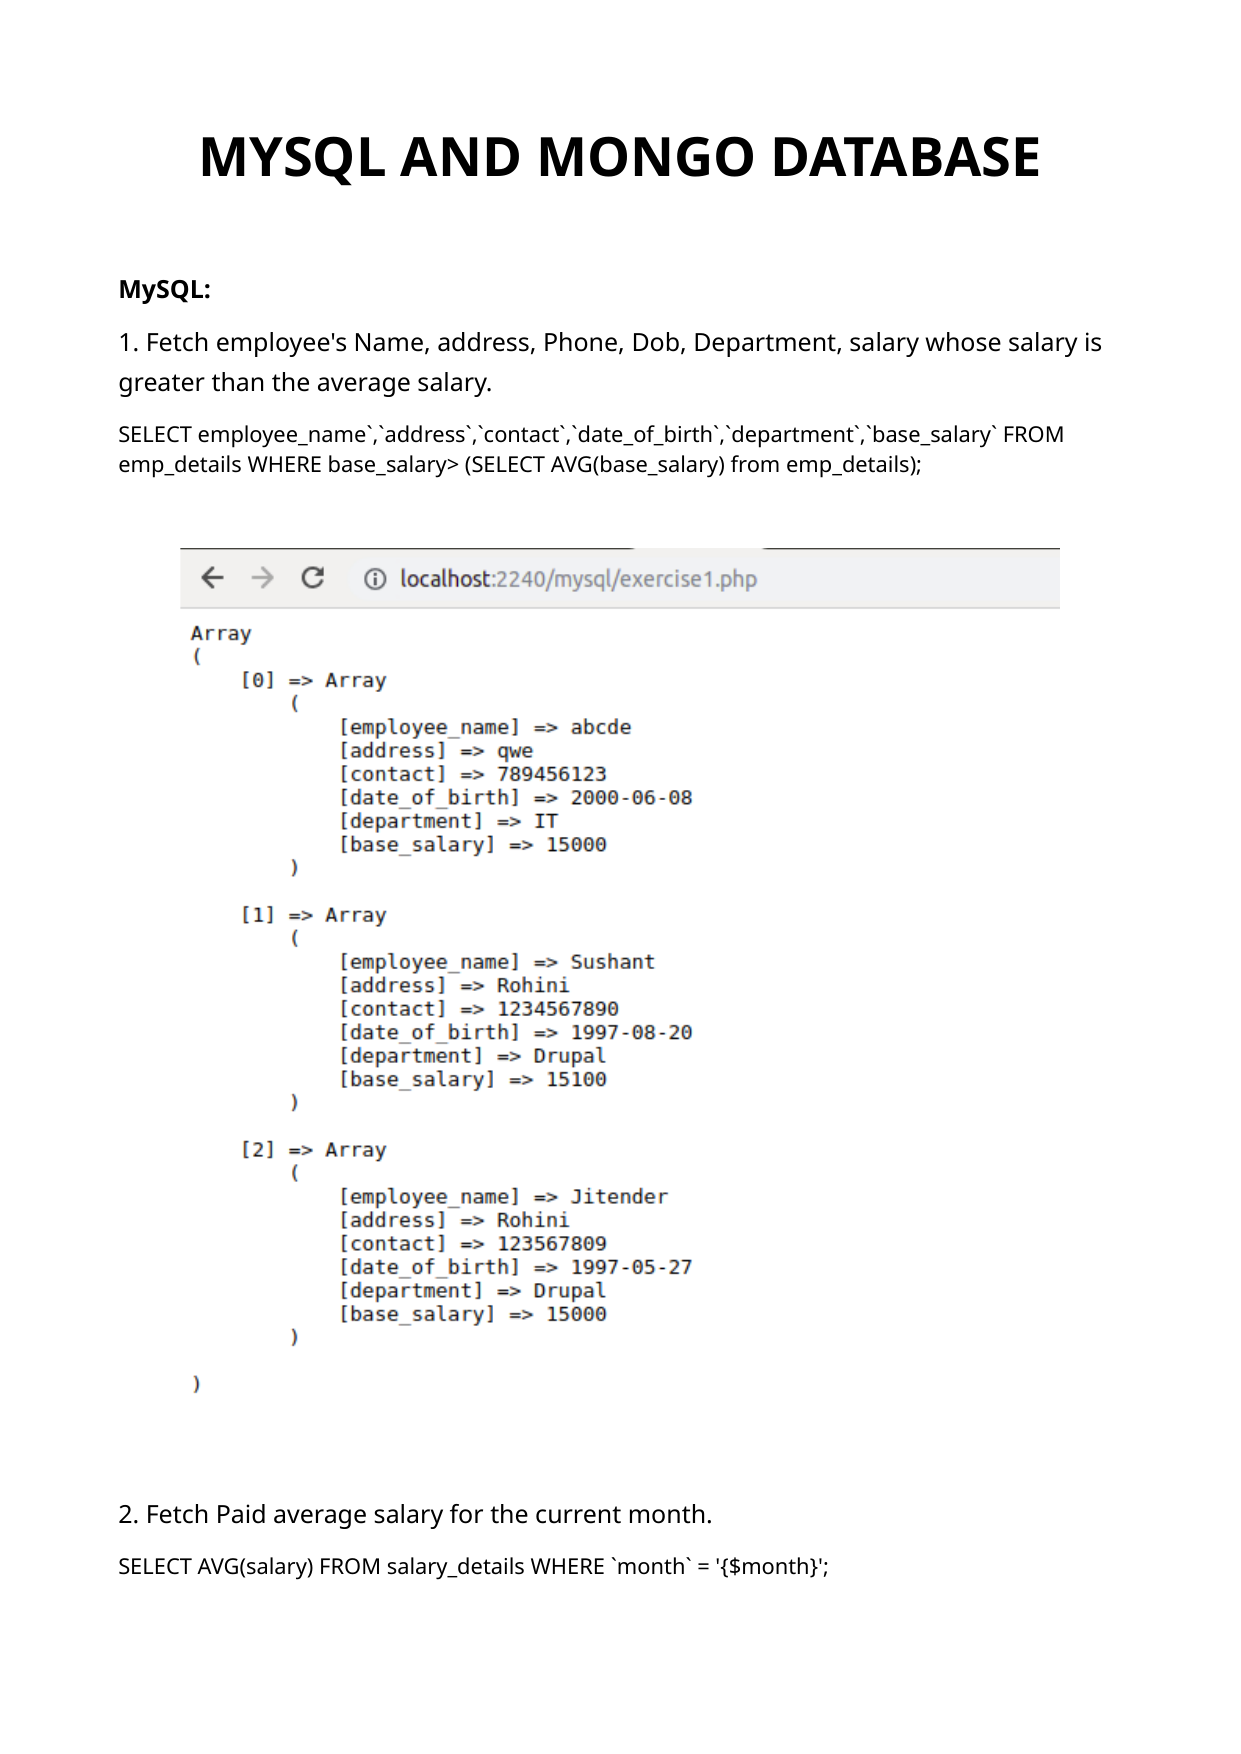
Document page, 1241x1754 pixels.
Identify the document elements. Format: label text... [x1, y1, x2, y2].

text MySQL: [118, 271, 1122, 305]
text MYSQL AND MONGO DATABASE [118, 118, 1122, 192]
text 1. Fetch employee's Name, address, Phone, Dob, Department, salary whose salary is greater than the average salary. [118, 325, 1122, 398]
picture [180, 548, 1060, 1437]
text 2. Fetch Paid average salary for the current month. [118, 1496, 1122, 1530]
text SELECT employee_name`,`address`,`contact`,`date_of_birth`,`department`,`base_salary` FROM emp_details WHERE base_salary> (SELECT AVG(base_salary) from emp_details); [118, 419, 1122, 478]
text SELECT AVG(salary) FROM salary_details WHERE `month` = '{$month}'; [118, 1551, 1122, 1581]
